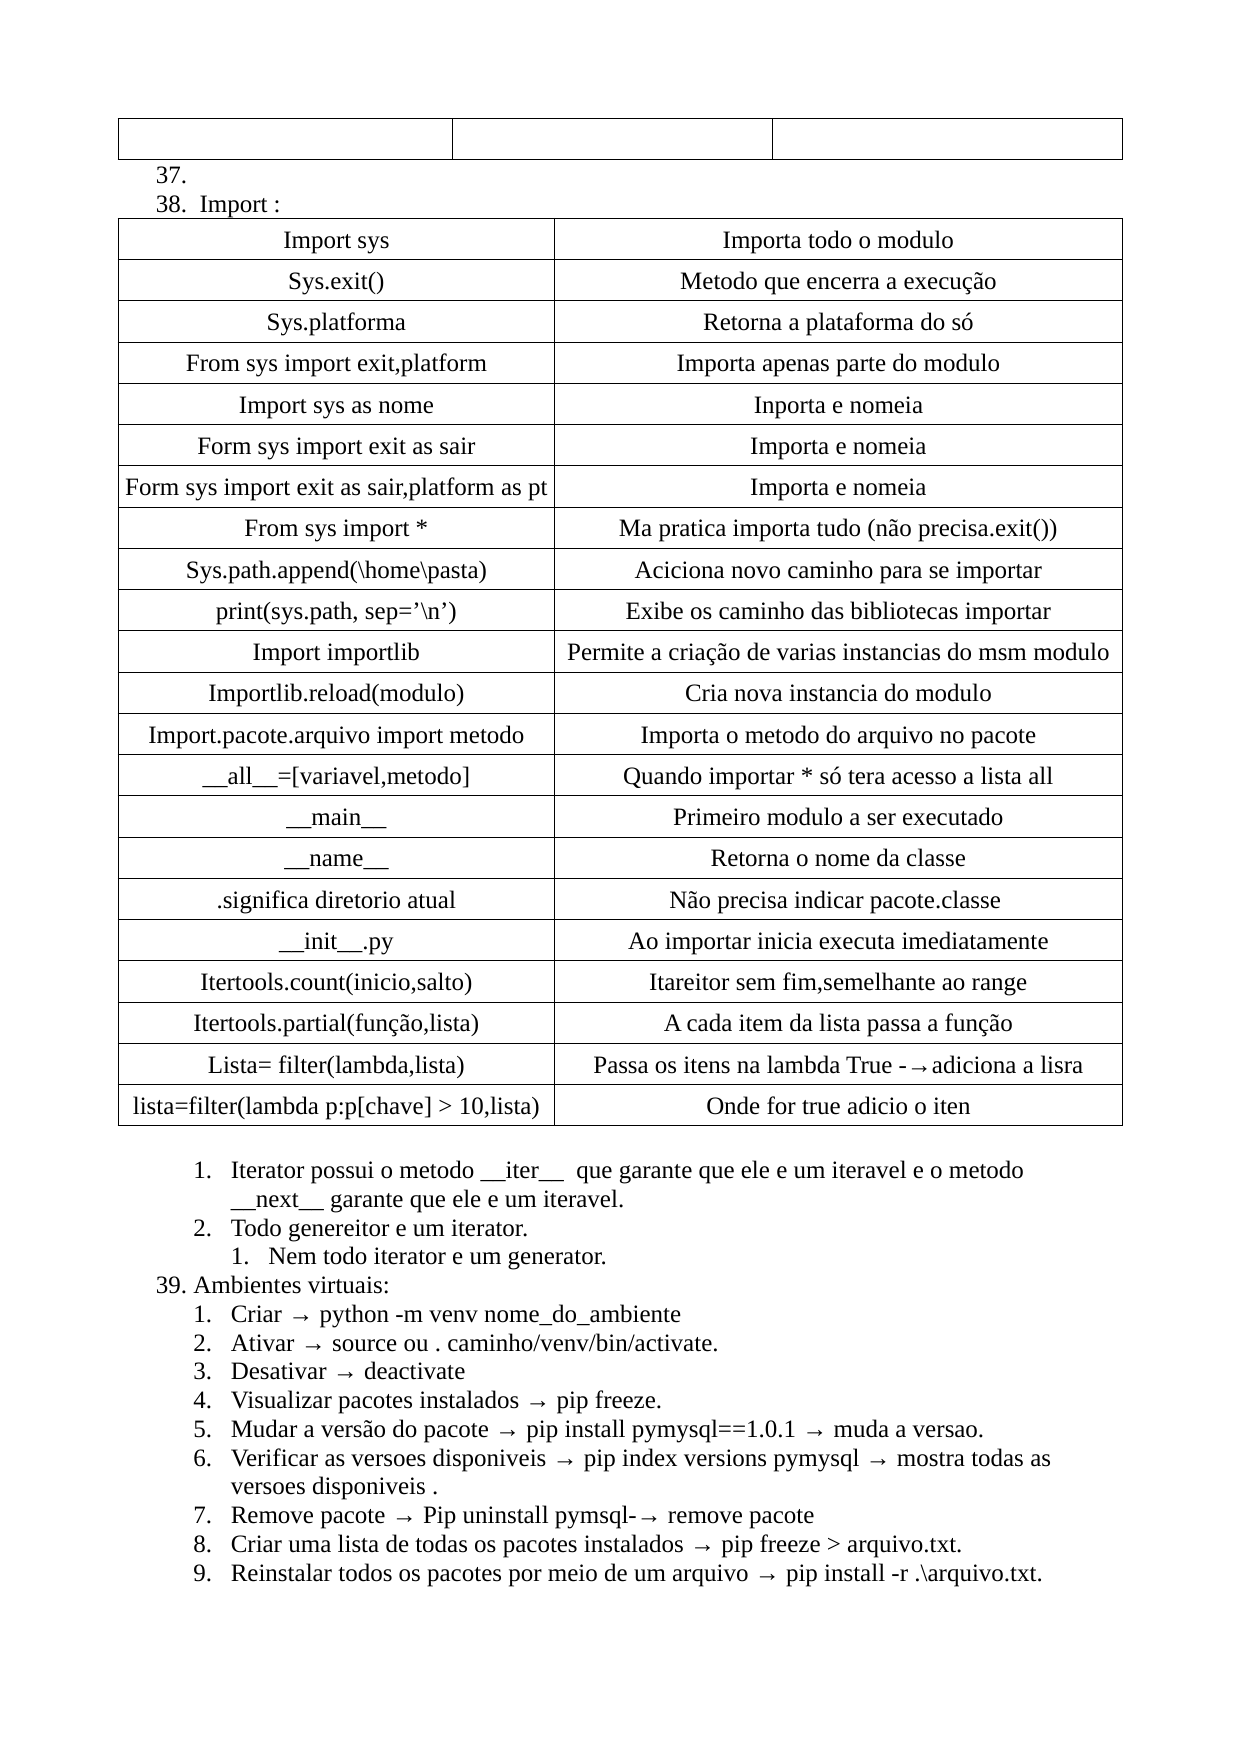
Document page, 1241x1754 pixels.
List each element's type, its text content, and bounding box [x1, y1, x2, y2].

list Remove pacote → Pip uninstall pymsql-→ remove pacote [193, 1500, 1122, 1529]
table_cell Aciciona novo caminho para se importar [555, 549, 1122, 589]
list Verificar as versoes disponiveis → pip index versions pymysql → mostra todas as versoes disponiveis . [193, 1443, 1122, 1500]
table_cell Itertools.count(inicio,salto) [119, 961, 554, 1002]
list Iterator possui o metodo __iter__ que garante que ele e um iteravel e o metodo __next__ garante que ele e um iteravel. [193, 1155, 1122, 1213]
table_cell From sys import exit,platform [119, 343, 554, 383]
table_cell Permite a criação de varias instancias do msm modulo [555, 631, 1122, 672]
table_cell Inporta e nomeia [555, 384, 1122, 424]
list Nem todo iterator e um generator. [231, 1241, 1122, 1270]
table_cell __all__=[variavel,metodo] [119, 755, 554, 795]
list Desativar → deactivate [193, 1356, 1122, 1385]
list Ambientes virtuais: [156, 1270, 1122, 1299]
table_cell Metodo que encerra a execução [555, 260, 1122, 300]
table_cell Importa apenas parte do modulo [555, 343, 1122, 383]
list Import : [156, 189, 1122, 218]
table_cell Quando importar * só tera acesso a lista all [555, 755, 1122, 795]
table_cell .significa diretorio atual [119, 879, 554, 919]
table_cell Primeiro modulo a ser executado [555, 796, 1122, 837]
table_cell Importa e nomeia [555, 425, 1122, 465]
list Todo genereitor e um iterator. [193, 1213, 1122, 1241]
table_cell [119, 119, 452, 159]
table_cell Cria nova instancia do modulo [555, 673, 1122, 713]
table_cell Import importlib [119, 631, 554, 672]
table_cell Retorna o nome da classe [555, 838, 1122, 878]
list Mudar a versão do pacote → pip install pymysql==1.0.1 → muda a versao. [193, 1414, 1122, 1443]
table_cell Importa o metodo do arquivo no pacote [555, 714, 1122, 754]
table_header Import sys [119, 219, 554, 259]
table_cell Sys.platforma [119, 301, 554, 342]
table_cell Passa os itens na lambda True -→adiciona a lisra [555, 1044, 1122, 1084]
table_cell Não precisa indicar pacote.classe [555, 879, 1122, 919]
table_cell Sys.exit() [119, 260, 554, 300]
table_cell Importa e nomeia [555, 466, 1122, 507]
table_cell Itareitor sem fim,semelhante ao range [555, 961, 1122, 1002]
table_cell [453, 119, 772, 159]
table_cell Exibe os caminho das bibliotecas importar [555, 590, 1122, 630]
table_cell Lista= filter(lambda,lista) [119, 1044, 554, 1084]
list Ativar → source ou . caminho/venv/bin/activate. [193, 1328, 1122, 1356]
table_cell print(sys.path, sep=’\n’) [119, 590, 554, 630]
table_cell Sys.path.append(\home\pasta) [119, 549, 554, 589]
table_cell Onde for true adicio o iten [555, 1085, 1122, 1125]
list Criar → python -m venv nome_do_ambiente [193, 1299, 1122, 1328]
table_cell Retorna a plataforma do só [555, 301, 1122, 342]
table_cell Ao importar inicia executa imediatamente [555, 920, 1122, 960]
table_cell From sys import * [119, 508, 554, 548]
table_cell __init__.py [119, 920, 554, 960]
table_cell Itertools.partial(função,lista) [119, 1003, 554, 1043]
table_header Importa todo o modulo [555, 219, 1122, 259]
list Criar uma lista de todas os pacotes instalados → pip freeze > arquivo.txt. [193, 1529, 1122, 1558]
list Reinstalar todos os pacotes por meio de um arquivo → pip install -r .\arquivo.txt. [193, 1558, 1122, 1586]
table_cell Form sys import exit as sair,platform as pt [119, 466, 554, 507]
table_cell Import sys as nome [119, 384, 554, 424]
table_cell lista=filter(lambda p:p[chave] > 10,lista) [119, 1085, 554, 1125]
table_cell Importlib.reload(modulo) [119, 673, 554, 713]
list Visualizar pacotes instalados → pip freeze. [193, 1385, 1122, 1414]
table_cell __name__ [119, 838, 554, 878]
table_cell __main__ [119, 796, 554, 837]
table_cell A cada item da lista passa a função [555, 1003, 1122, 1043]
table_cell Import.pacote.arquivo import metodo [119, 714, 554, 754]
table_cell Form sys import exit as sair [119, 425, 554, 465]
table_cell [773, 119, 1122, 159]
table_cell Ma pratica importa tudo (não precisa.exit()) [555, 508, 1122, 548]
